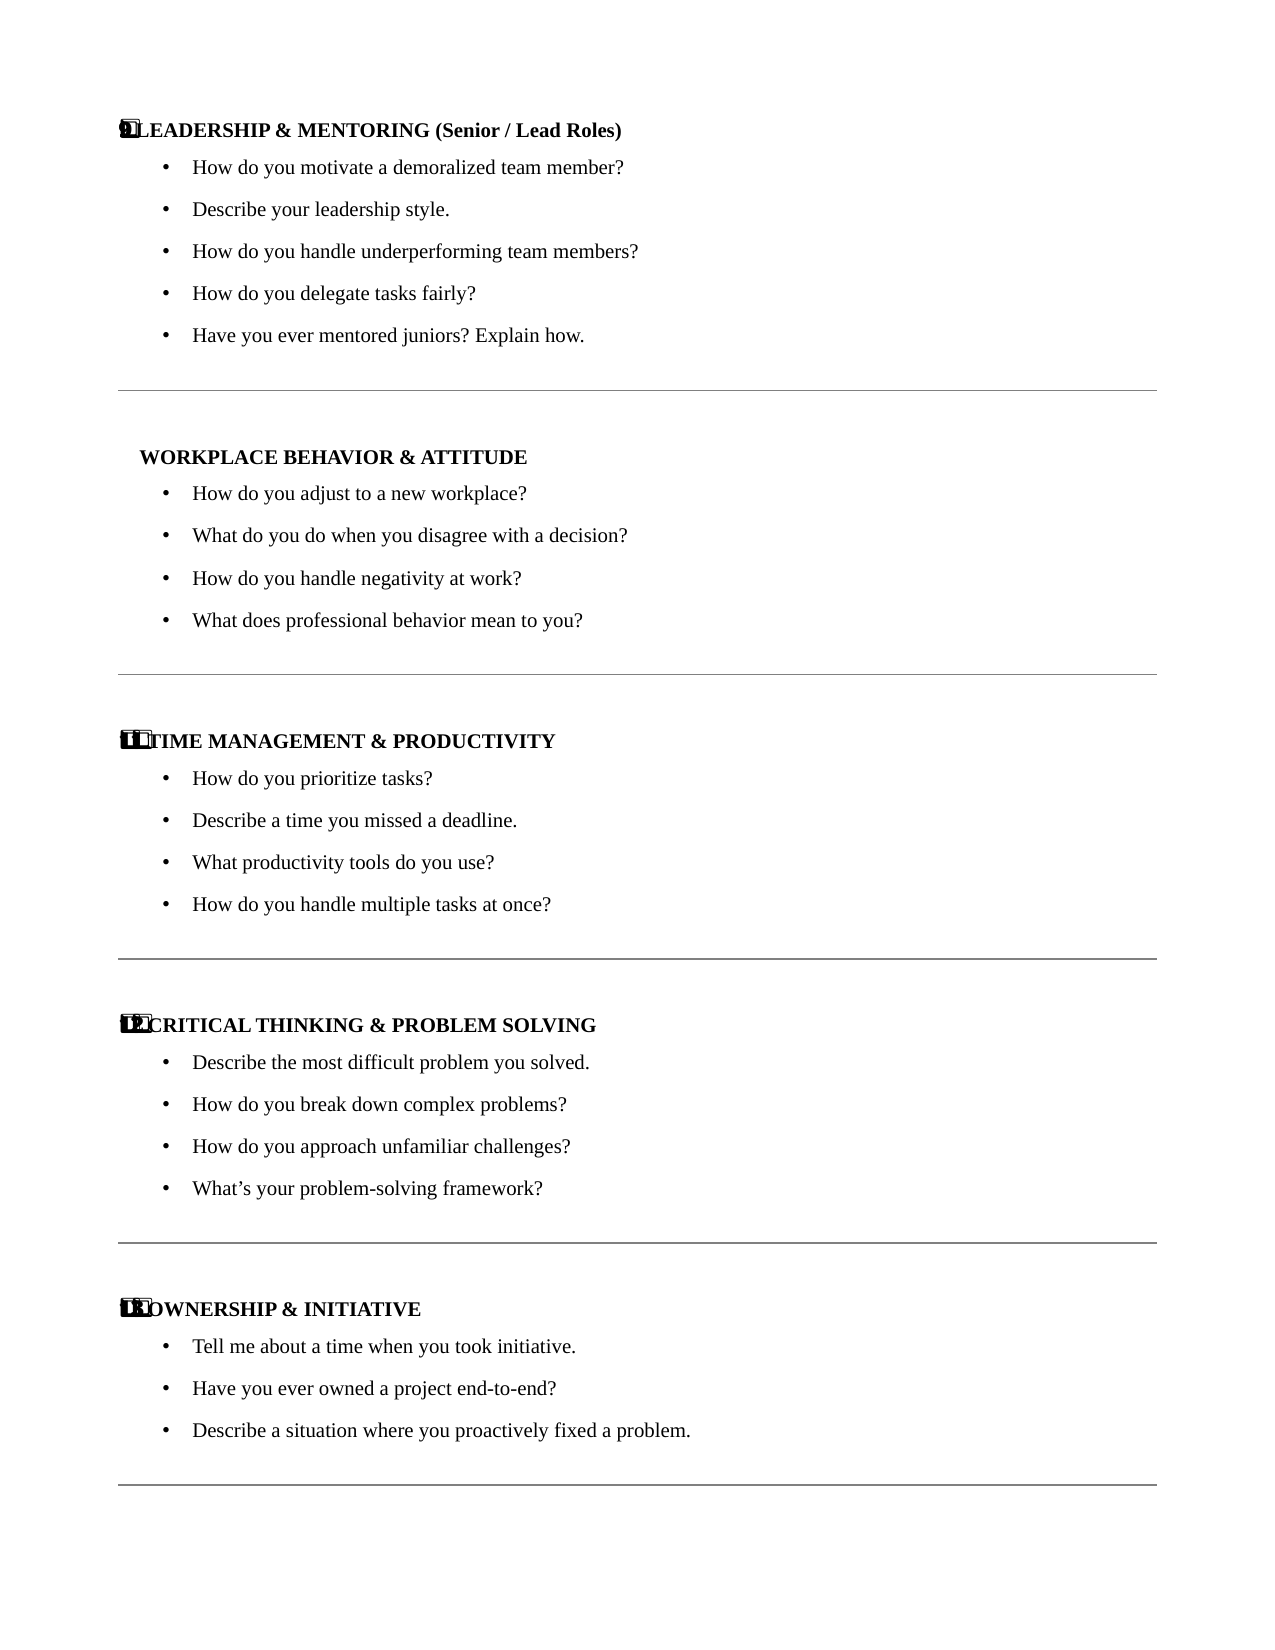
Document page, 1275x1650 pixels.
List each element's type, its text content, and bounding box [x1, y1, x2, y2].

list How do you handle negativity at work? [162, 566, 1157, 589]
list How do you adjust to a new workplace? [162, 481, 1157, 505]
list How do you handle underperforming team members? [162, 239, 1157, 263]
list What does professional behavior mean to you? [162, 608, 1157, 632]
subtitle 🔟 WORKPLACE BEHAVIOR & ATTITUDE [118, 444, 1157, 469]
list How do you approach unfamiliar challenges? [162, 1134, 1157, 1158]
list How do you handle multiple tasks at once? [162, 892, 1157, 916]
list Tell me about a time when you took initiative. [162, 1334, 1157, 1358]
subtitle 1️⃣1️⃣ TIME MANAGEMENT & PRODUCTIVITY [118, 729, 1157, 753]
list Describe your leadership style. [162, 197, 1157, 221]
list Describe a time you missed a deadline. [162, 808, 1157, 832]
list How do you prioritize tasks? [162, 765, 1157, 789]
subtitle 9️⃣ LEADERSHIP & MENTORING (Senior / Lead Roles) [118, 118, 1157, 142]
list How do you break down complex problems? [162, 1092, 1157, 1116]
list How do you delegate tasks fairly? [162, 281, 1157, 305]
list What productivity tools do you use? [162, 850, 1157, 874]
list What’s your problem-solving framework? [162, 1176, 1157, 1200]
list Have you ever mentored juniors? Explain how. [162, 323, 1157, 347]
subtitle 1️⃣3️⃣ OWNERSHIP & INITIATIVE [118, 1297, 1157, 1321]
list Have you ever owned a project end-to-end? [162, 1376, 1157, 1400]
list Describe a situation where you proactively fixed a problem. [162, 1418, 1157, 1442]
list How do you motivate a demoralized team member? [162, 155, 1157, 179]
list What do you do when you disagree with a decision? [162, 523, 1157, 547]
subtitle 1️⃣2️⃣ CRITICAL THINKING & PROBLEM SOLVING [118, 1013, 1157, 1037]
list Describe the most difficult problem you solved. [162, 1050, 1157, 1074]
